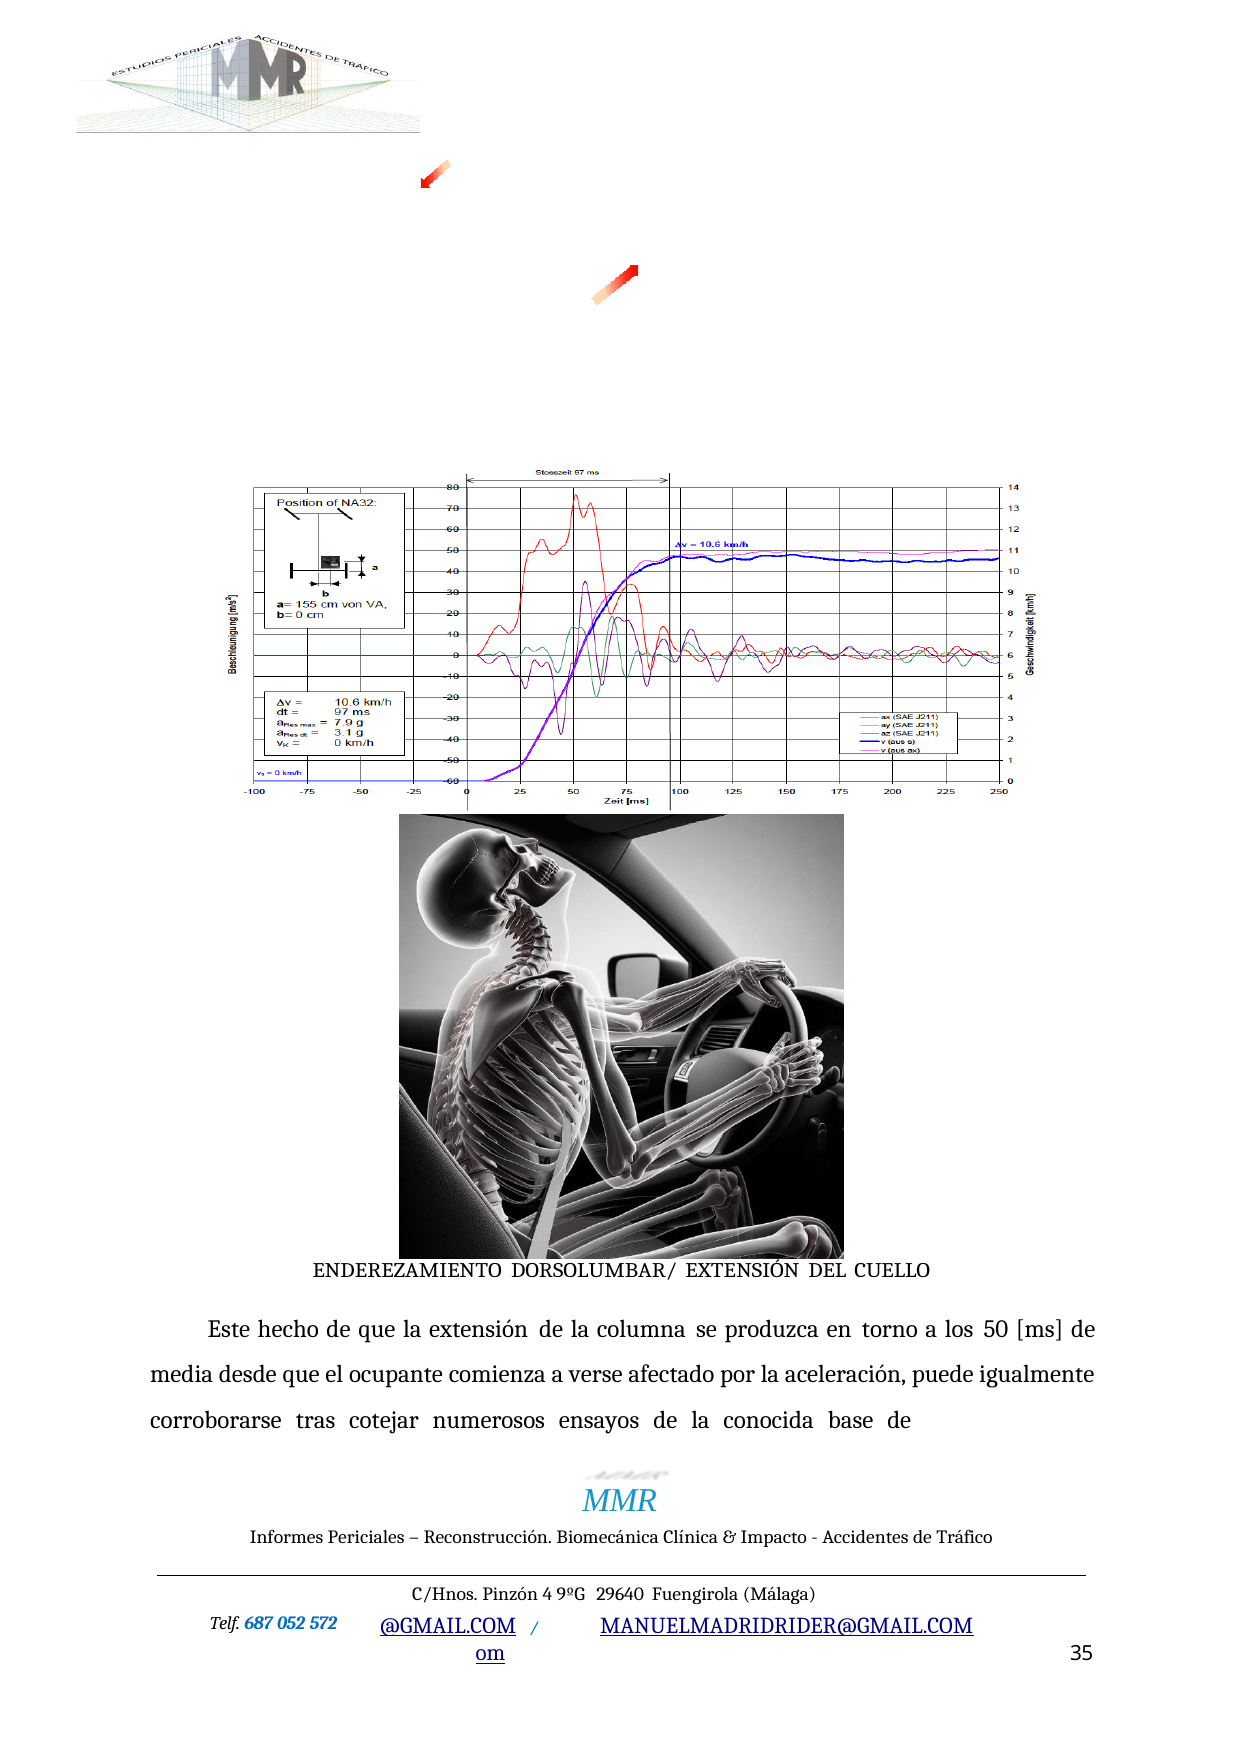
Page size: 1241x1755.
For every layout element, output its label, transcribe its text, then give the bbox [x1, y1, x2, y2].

text Este hecho de que la extensión de la columna se produzca en torno a los 50 [ms] de media desde que el ocupante comienza a verse afectado por la aceleración, puede igualmente corroborarse tras cotejar numerosos ensayos de la conocida base de [150, 1315, 1096, 1434]
text ENDEREZAMIENTO DORSOLUMBAR/ EXTENSIÓN DEL CUELLO [133, 487, 1109, 1282]
